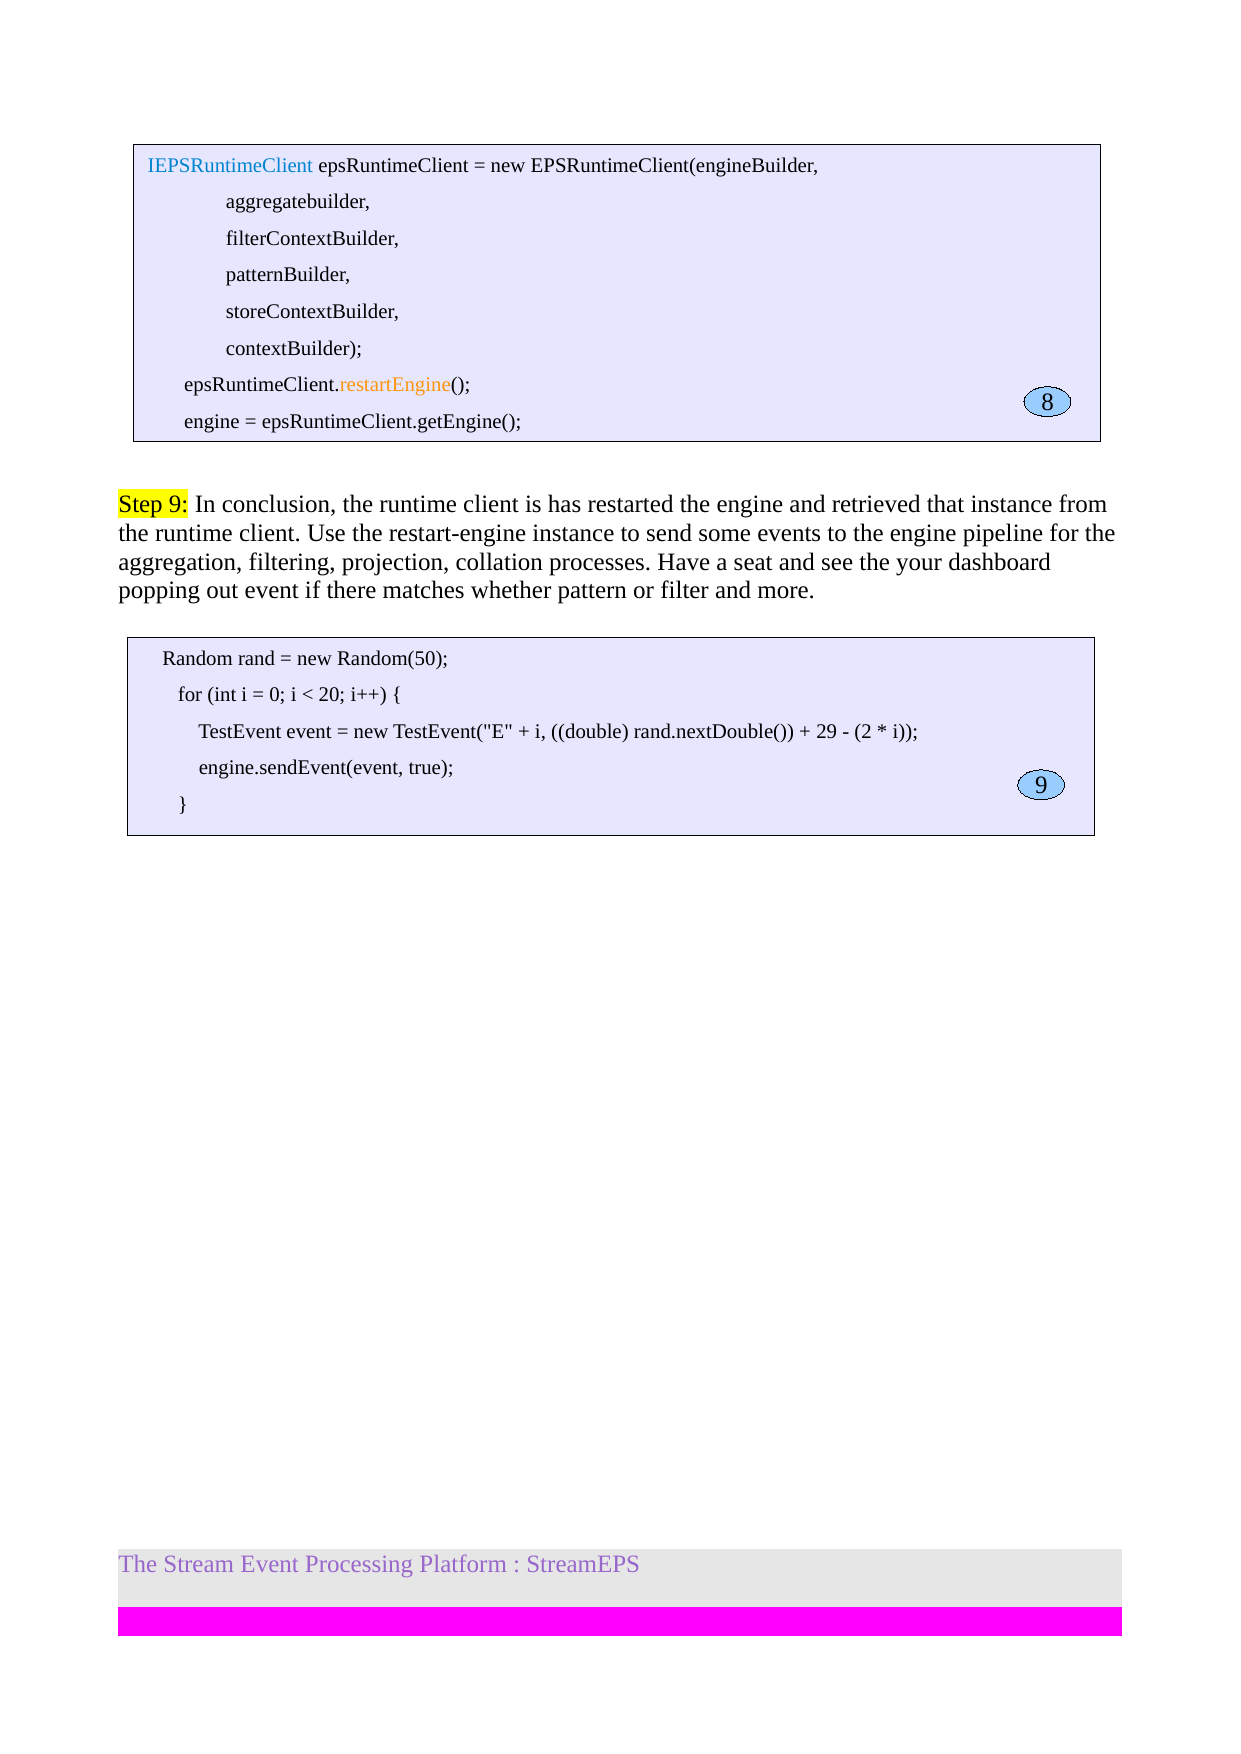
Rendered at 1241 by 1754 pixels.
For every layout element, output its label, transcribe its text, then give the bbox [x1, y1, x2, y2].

text TestEvent event = new TestEvent("E" + i, ((double) rand.nextDouble()) + 29 - (2 * i)); [136, 719, 1085, 743]
text storeContextBuilder, [142, 299, 1092, 323]
text filterContextBuilder, [142, 226, 1092, 250]
text } [136, 792, 1085, 816]
text contextBuilder); [142, 336, 1092, 359]
text patternBuilder, [142, 262, 1092, 286]
text aggregatebuilder, [142, 189, 1092, 213]
text Step 9: In conclusion, the runtime client is has restarted the engine and retrieved that instance from the runtime client. Use the restart-engine instance to send some events to the engine pipeline for the aggregation, filtering, projection, collation processes. Have a seat and see the your dashboard popping out event if there matches whether pattern or filter and more. [118, 489, 1122, 604]
text engine.sendEvent(event, true); [136, 755, 1085, 779]
text for (int i = 0; i < 20; i++) { [136, 682, 1085, 706]
text IEPSRuntimeClient epsRuntimeClient = new EPSRuntimeClient(engineBuilder, [142, 153, 1092, 177]
text Random rand = new Random(50); [136, 646, 1085, 669]
text epsRuntimeClient.restartEngine(); [142, 372, 1092, 396]
text engine = epsRuntimeClient.getEngine(); [142, 409, 1092, 433]
